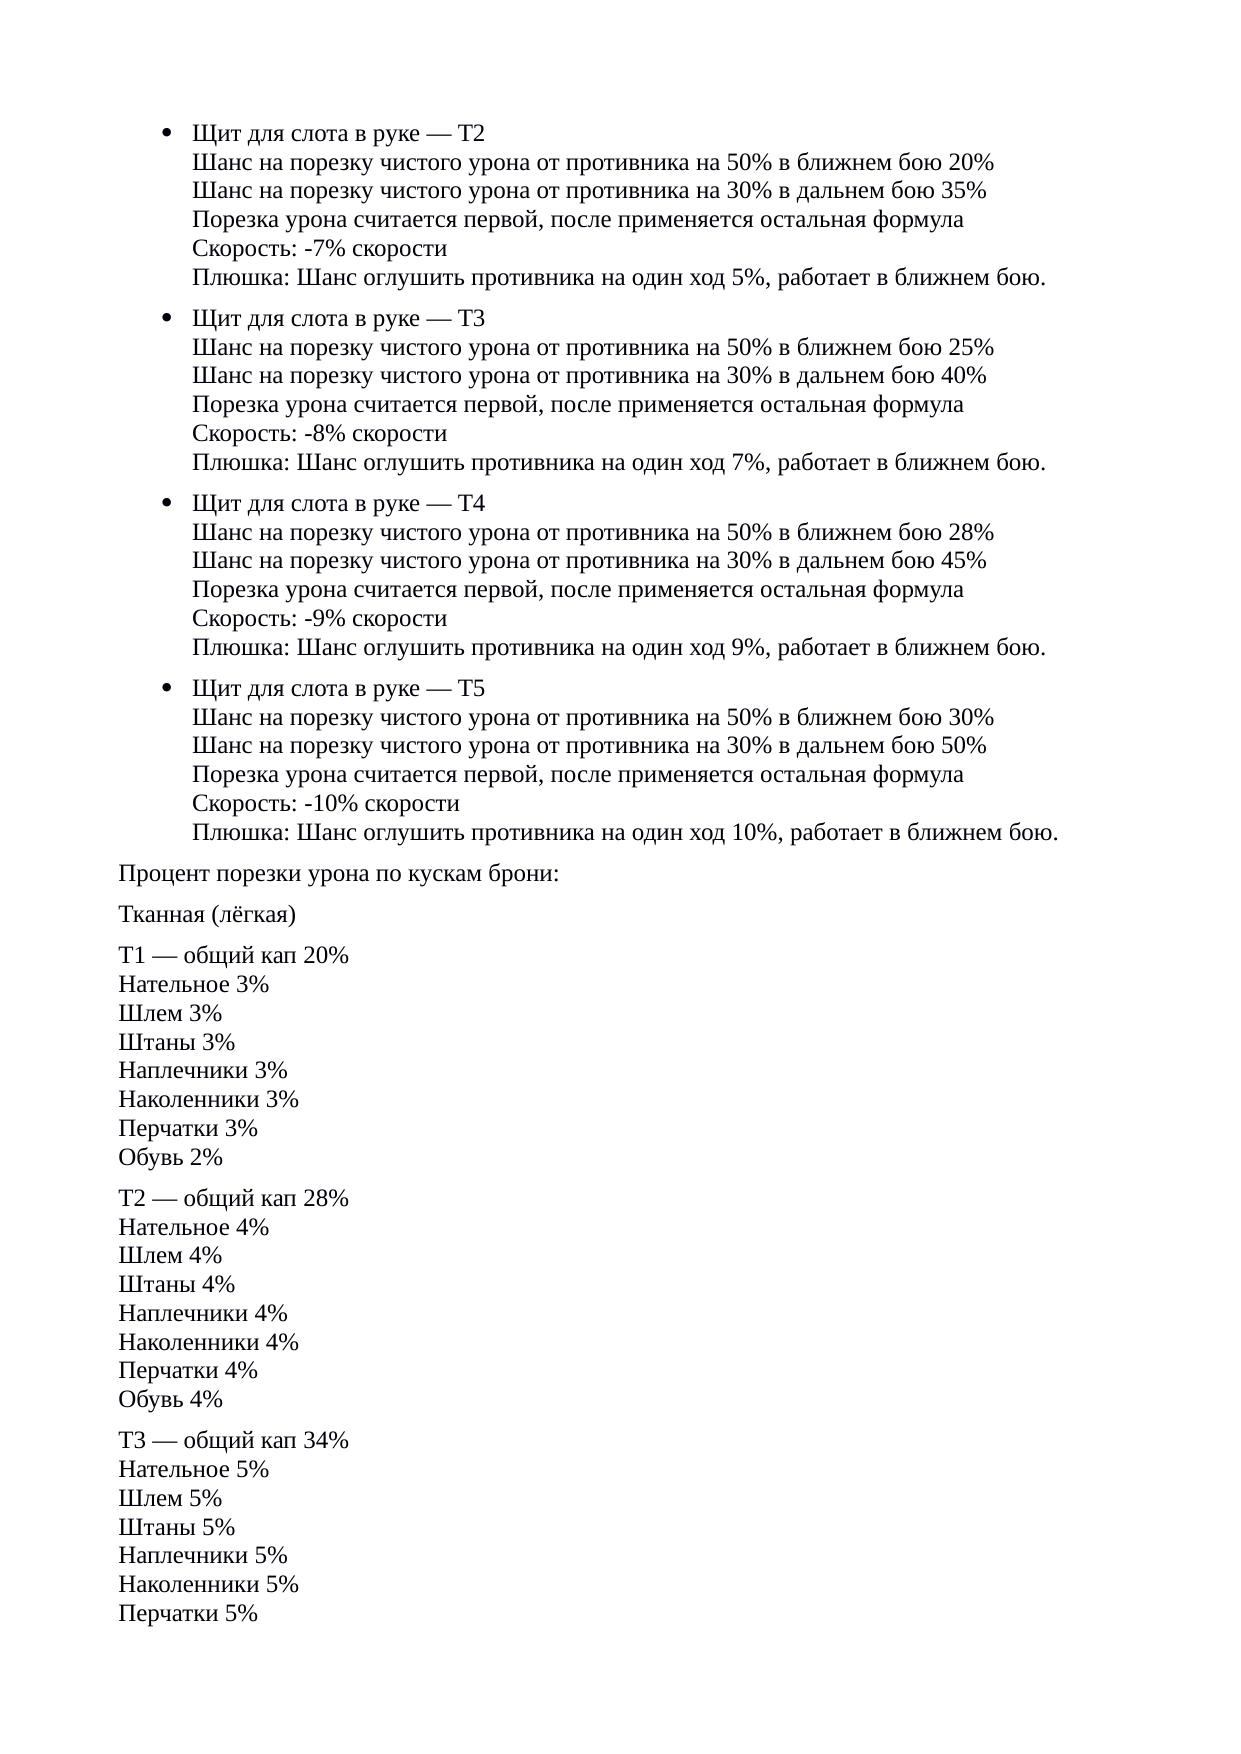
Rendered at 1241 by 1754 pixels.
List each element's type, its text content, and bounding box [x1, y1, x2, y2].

list Щит для слота в руке — Т3 Шанс на порезку чистого урона от противника на 50% в ближнем бою 25% Шанс на порезку чистого урона от противника на 30% в дальнем бою 40% Порезка урона считается первой, после применяется остальная формула Скорость: -8% скорости Плюшка: Шанс оглушить противника на один ход 7%, работает в ближнем бою. [162, 303, 1122, 476]
text Тканная (лёгкая) [118, 899, 1122, 928]
list Щит для слота в руке — Т5 Шанс на порезку чистого урона от противника на 50% в ближнем бою 30% Шанс на порезку чистого урона от противника на 30% в дальнем бою 50% Порезка урона считается первой, после применяется остальная формула Скорость: -10% скорости Плюшка: Шанс оглушить противника на один ход 10%, работает в ближнем бою. [162, 673, 1122, 846]
text Процент порезки урона по кускам брони: [118, 858, 1122, 887]
text Т3 — общий кап 34% Нательное 5% Шлем 5% Штаны 5% Наплечники 5% Наколенники 5% Перчатки 5% [118, 1426, 1122, 1627]
list Щит для слота в руке — Т2 Шанс на порезку чистого урона от противника на 50% в ближнем бою 20% Шанс на порезку чистого урона от противника на 30% в дальнем бою 35% Порезка урона считается первой, после применяется остальная формула Скорость: -7% скорости Плюшка: Шанс оглушить противника на один ход 5%, работает в ближнем бою. [162, 118, 1122, 291]
text Т2 — общий кап 28% Нательное 4% Шлем 4% Штаны 4% Наплечники 4% Наколенники 4% Перчатки 4% Обувь 4% [118, 1183, 1122, 1413]
text Т1 — общий кап 20% Нательное 3% Шлем 3% Штаны 3% Наплечники 3% Наколенники 3% Перчатки 3% Обувь 2% [118, 941, 1122, 1171]
list Щит для слота в руке — Т4 Шанс на порезку чистого урона от противника на 50% в ближнем бою 28% Шанс на порезку чистого урона от противника на 30% в дальнем бою 45% Порезка урона считается первой, после применяется остальная формула Скорость: -9% скорости Плюшка: Шанс оглушить противника на один ход 9%, работает в ближнем бою. [162, 488, 1122, 661]
